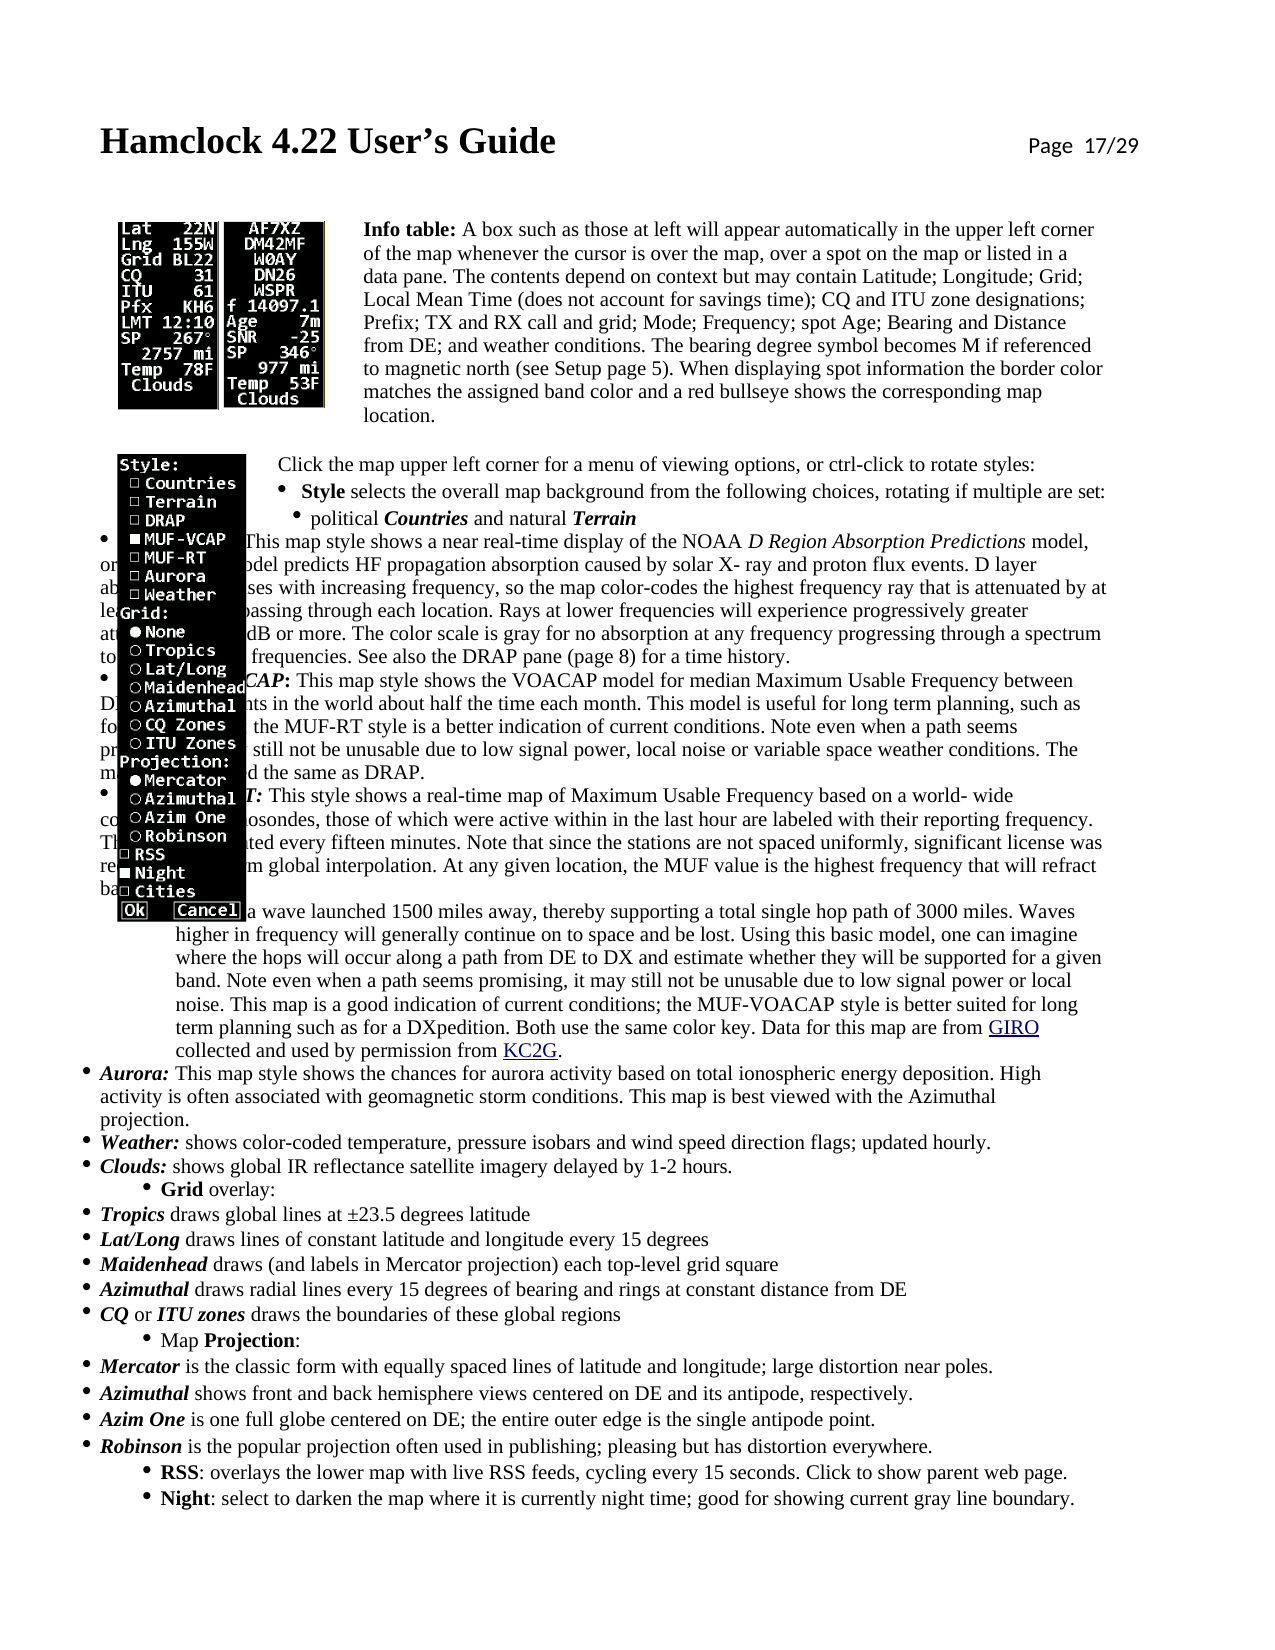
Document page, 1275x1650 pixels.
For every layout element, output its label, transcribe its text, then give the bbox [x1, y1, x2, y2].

text Info table: A box such as those at left will appear automatically in the upper left corner of the map whenever the cursor is over the map, over a spot on the map or listed in a data pane. The contents depend on context but may contain Latitude; Longitude; Grid; Local Mean Time (does not account for savings time); CQ and ITU zone designations; Prefix; TX and RX call and grid; Mode; Frequency; spot Age; Bearing and Distance from DE; and weather conditions. The bearing degree symbol becomes M if referenced to magnetic north (see Setup page 5). When displaying spot information the border color matches the assigned band color and a red bullseye shows the corresponding map location. [363, 218, 1108, 427]
list Style selects the overall map background from the following choices, rotating if multiple are set: [278, 479, 1157, 503]
list RSS: overlays the lower map with live RSS feeds, cycling every 15 seconds. Click to show parent web page. [143, 1460, 1157, 1484]
text Click the map upper left corner for a menu of viewing options, or ctrl-click to rotate styles: [278, 452, 1157, 476]
list Clouds: shows global IR reflectance satellite imagery delayed by 1-2 hours. [82, 1154, 1157, 1178]
list political Countries and natural Terrain [293, 506, 1157, 530]
list Weather: shows color-coded temperature, pressure isobars and wind speed direction flags; updated hourly. [82, 1131, 1157, 1154]
list DRAP: This map style shows a near real-time display of the NOAA D Region Absorption Predictions model, or DRAP. The model predicts HF propagation absorption caused by solar X- ray and proton flux events. D layer absorption decreases with increasing frequency, so the map color-codes the highest frequency ray that is attenuated by at least 1 dB while passing through each location. Rays at lower frequencies will experience progressively greater attenuation of 30 dB or more. The color scale is gray for no absorption at any frequency progressing through a spectrum to indicate higher frequencies. See also the DRAP pane (page 8) for a time history. [247, 530, 1107, 668]
text to Earth a wave launched 1500 miles away, thereby supporting a total single hop path of 3000 miles. Waves higher in frequency will generally continue on to space and be lost. Using this basic model, one can imagine where the hops will occur along a path from DE to DX and estimate whether they will be supported for a given band. Note even when a path seems promising, it may still not be unusable due to low signal power or local noise. This map is a good indication of current conditions; the MUF-VOACAP style is better suited for long term planning such as for a DXpedition. Both use the same color key. Data for this map are from GIRO collected and used by permission from KC2G. [175, 900, 1108, 1062]
list Azimuthal shows front and back hemisphere views centered on DE and its antipode, respectively. [82, 1381, 1157, 1405]
list CQ or ITU zones draws the boundaries of these global regions [82, 1302, 1157, 1326]
list Map Projection: [143, 1328, 1157, 1352]
list Azimuthal draws radial lines every 15 degrees of bearing and rings at constant distance from DE [82, 1277, 1157, 1301]
picture [117, 454, 247, 922]
list Maidenhead draws (and labels in Mercator projection) each top-level grid square [82, 1252, 1157, 1276]
list Night: select to darken the map where it is currently night time; good for showing current gray line boundary. [143, 1486, 1157, 1510]
list Robinson is the popular projection often used in publishing; pleasing but has distortion everywhere. [82, 1433, 1157, 1458]
list MUF-VCAP: This map style shows the VOACAP model for median Maximum Usable Frequency between DE and other points in the world about half the time each month. This model is useful for long term planning, such as for a DXpedition; the MUF-RT style is a better indication of current conditions. Note even when a path seems promising, it may still not be unusable due to low signal power, local noise or variable space weather conditions. The map is color coded the same as DRAP. [247, 669, 1104, 784]
picture [117, 221, 219, 410]
list Tropics draws global lines at ±23.5 degrees latitude [82, 1202, 1157, 1226]
list Grid overlay: [143, 1178, 1157, 1201]
list Aurora: This map style shows the chances for aurora activity based on total ionospheric energy deposition. High activity is often associated with geomagnetic storm conditions. This map is best viewed with the Azimuthal projection. [82, 1062, 1083, 1131]
list MUF-RT: This style shows a real-time map of Maximum Usable Frequency based on a world- wide consortium of ionosondes, those of which were active within in the last hour are labeled with their reporting frequency. The data are updated every fifteen minutes. Note that since the stations are not spaced uniformly, significant license was required to perform global interpolation. At any given location, the MUF value is the highest frequency that will refract back [247, 784, 1108, 900]
list Azim One is one full globe centered on DE; the entire outer edge is the single antipode point. [82, 1407, 1157, 1431]
list Mercator is the classic form with equally spaced lines of latitude and longitude; large distortion near poles. [82, 1354, 1157, 1378]
picture [223, 221, 325, 408]
list Lat/Long draws lines of constant latitude and longitude every 15 degrees [82, 1227, 1157, 1251]
